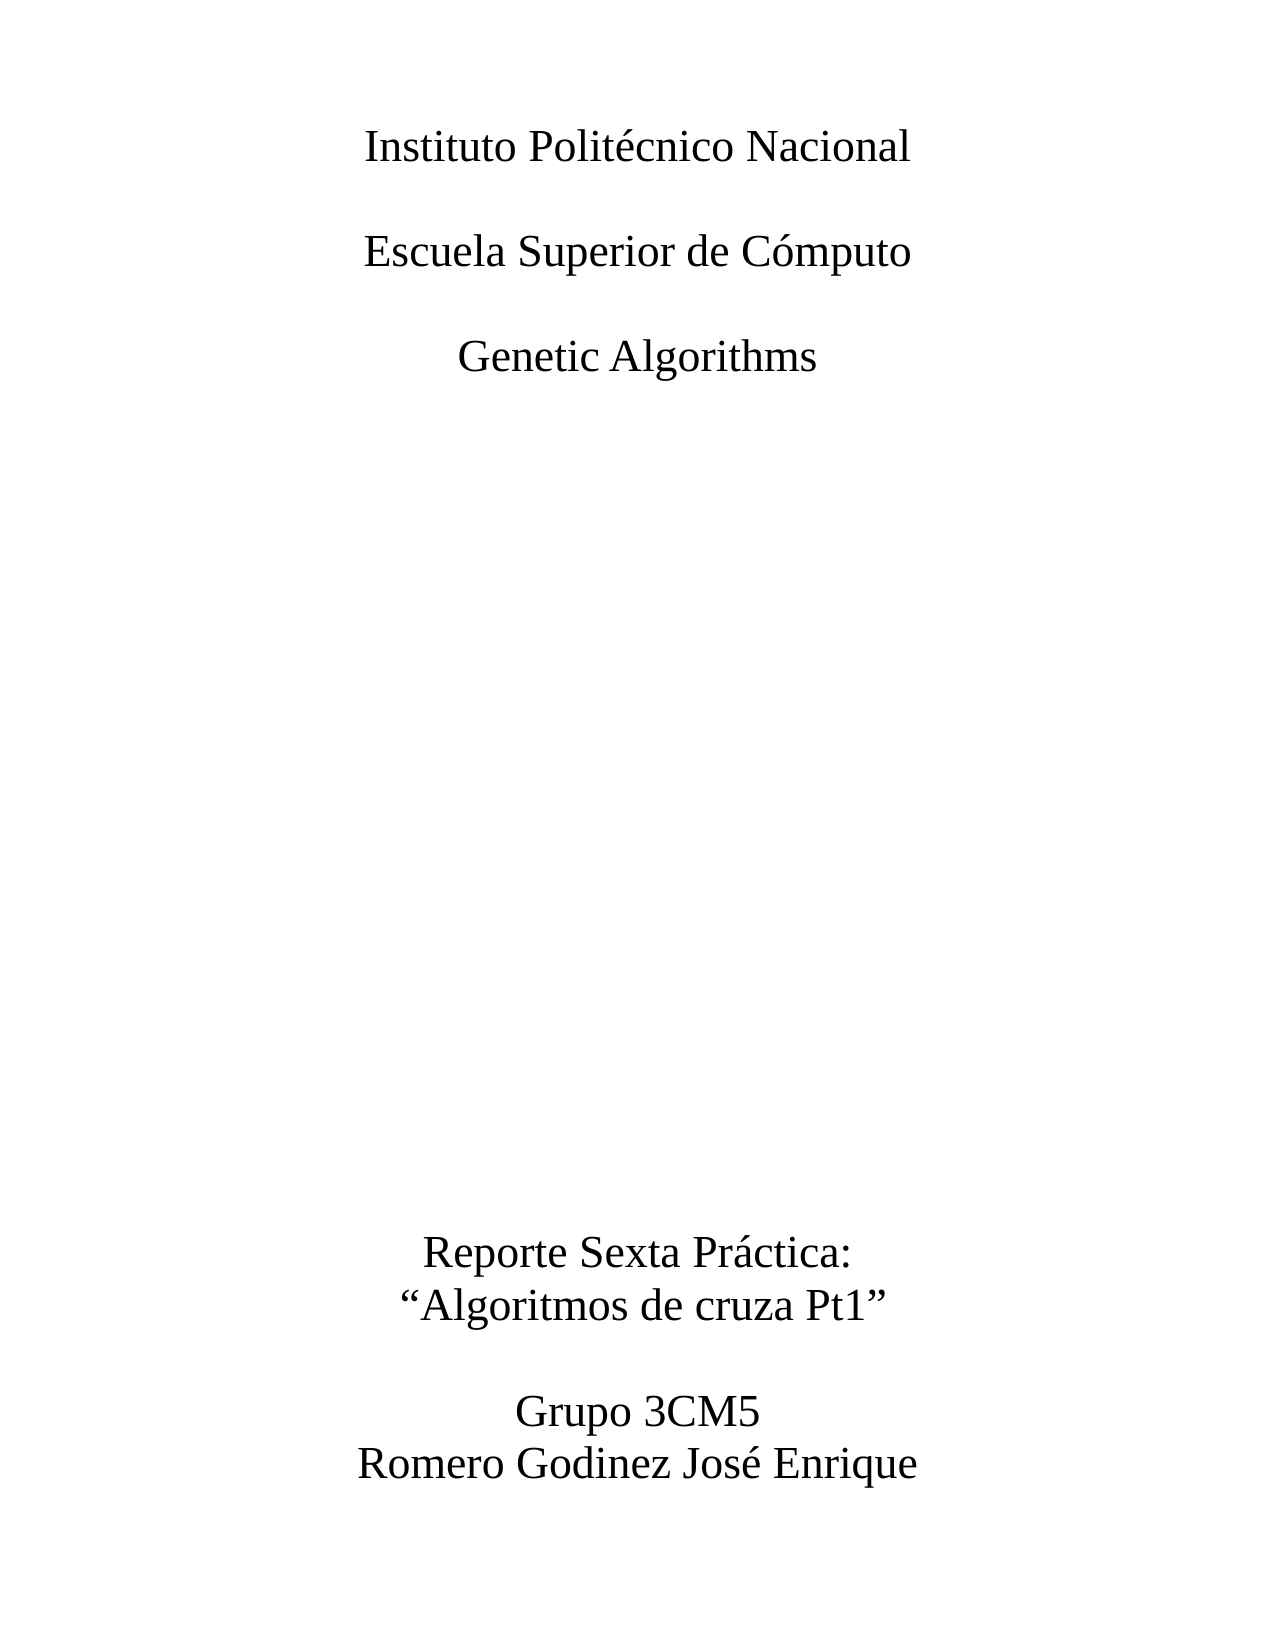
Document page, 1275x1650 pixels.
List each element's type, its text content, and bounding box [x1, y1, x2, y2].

text Grupo 3CM5 [118, 1383, 1157, 1436]
text Instituto Politécnico Nacional [118, 118, 1157, 171]
text Genetic Algorithms [118, 329, 1157, 382]
text Escuela Superior de Cómputo [118, 223, 1157, 276]
text Romero Godinez José Enrique [118, 1436, 1157, 1488]
text “Algoritmos de cruza Pt1” [118, 1278, 1157, 1330]
text Reporte Sexta Práctica: [118, 1225, 1157, 1278]
